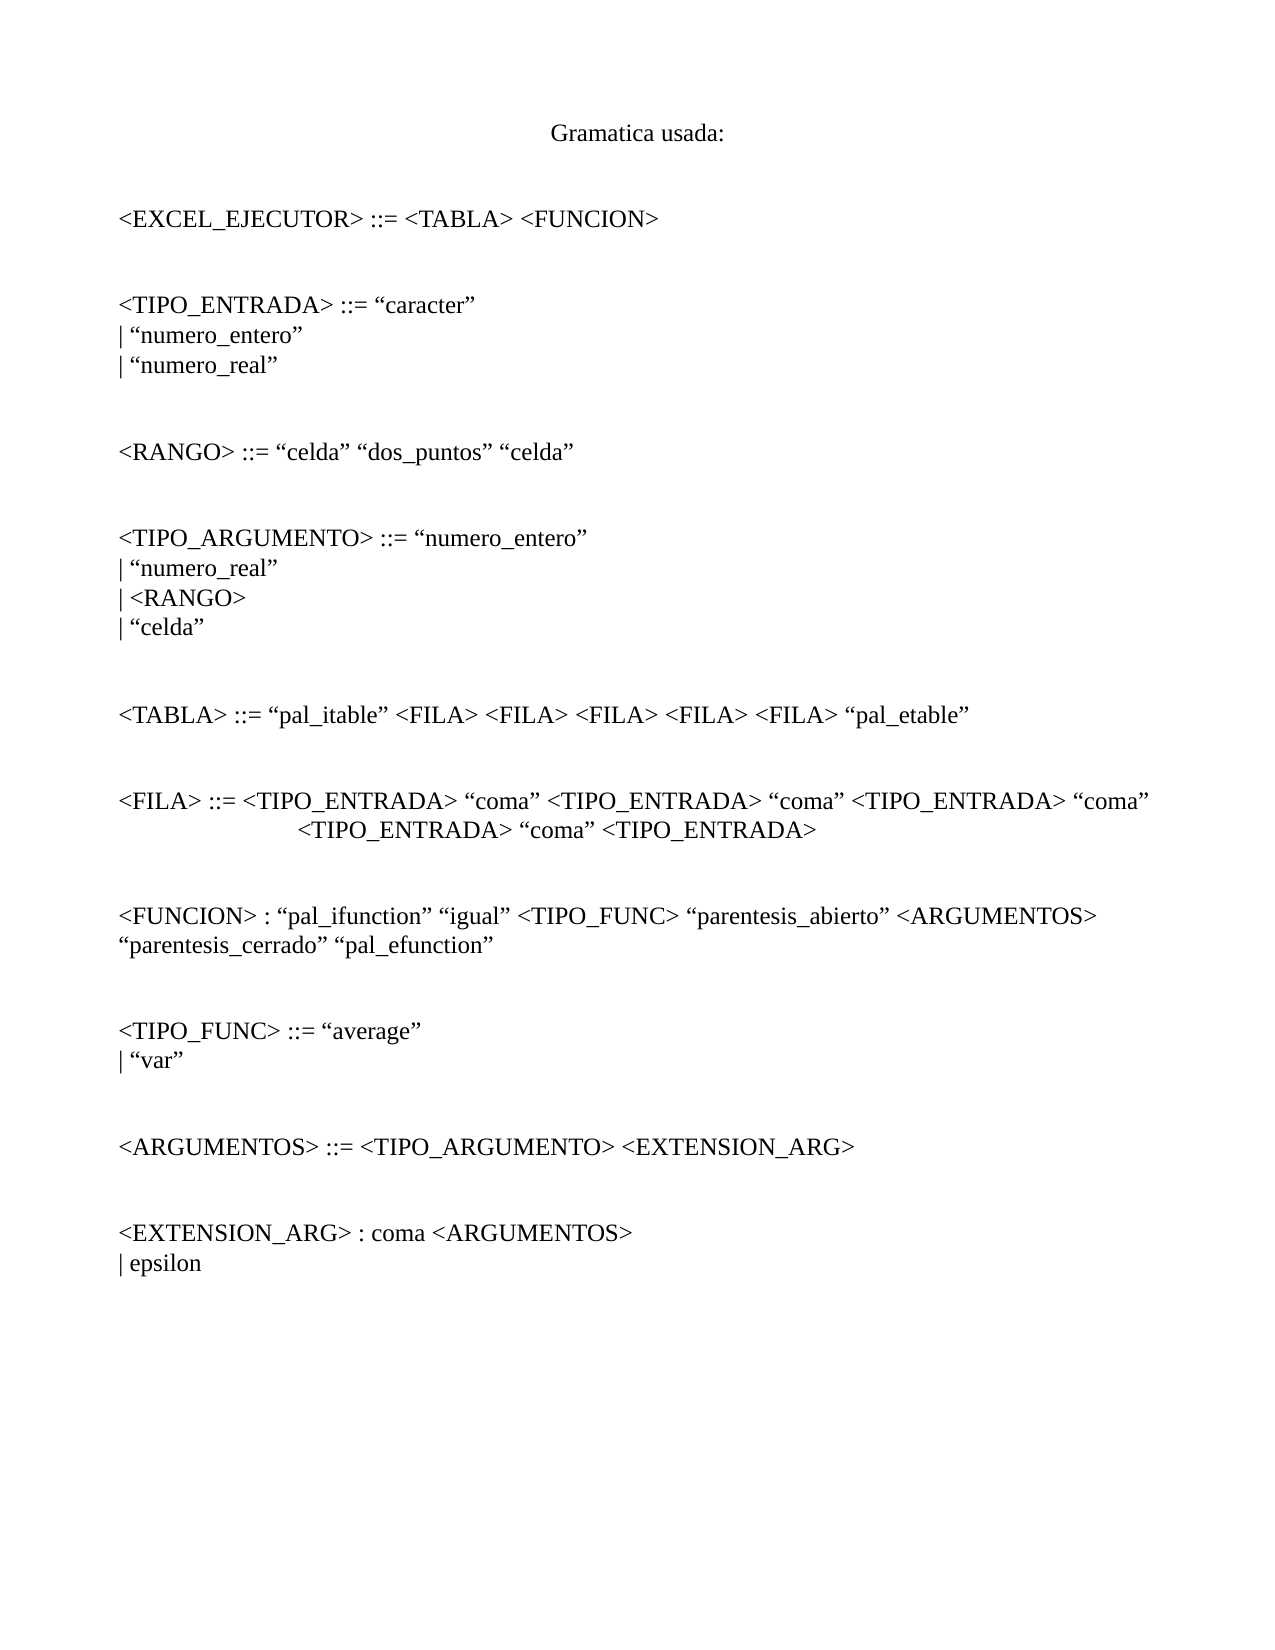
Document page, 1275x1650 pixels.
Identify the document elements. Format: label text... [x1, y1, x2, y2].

text Gramatica usada: [118, 118, 1157, 147]
text | “numero_entero” [118, 319, 1157, 349]
text | epsilon [118, 1247, 1157, 1277]
text | “celda” [118, 612, 1157, 641]
text <TABLA> ::= “pal_itable” <FILA> <FILA> <FILA> <FILA> <FILA> “pal_etable” [118, 700, 1157, 728]
text | <RANGO> [118, 582, 1157, 612]
text <FILA> ::= <TIPO_ENTRADA> “coma” <TIPO_ENTRADA> “coma” <TIPO_ENTRADA> “coma” <TIPO_ENTRADA> “coma” <TIPO_ENTRADA> [118, 786, 1157, 843]
text | “numero_real” [118, 552, 1157, 582]
text <ARGUMENTOS> ::= <TIPO_ARGUMENTO> <EXTENSION_ARG> [118, 1132, 1157, 1161]
text <TIPO_FUNC> ::= “average” [118, 1016, 1157, 1045]
text <TIPO_ARGUMENTO> ::= “numero_entero” [118, 523, 1157, 552]
text <EXCEL_EJECUTOR> ::= <TABLA> <FUNCION> [118, 204, 1157, 233]
text | “var” [118, 1045, 1157, 1074]
text <TIPO_ENTRADA> ::= “caracter” [118, 291, 1157, 319]
text <EXTENSION_ARG> : coma <ARGUMENTOS> [118, 1218, 1157, 1247]
text | “numero_real” [118, 349, 1157, 379]
text <RANGO> ::= “celda” “dos_puntos” “celda” [118, 437, 1157, 466]
text <FUNCION> : “pal_ifunction” “igual” <TIPO_FUNC> “parentesis_abierto” <ARGUMENTOS> “parentesis_cerrado” “pal_efunction” [118, 901, 1157, 958]
